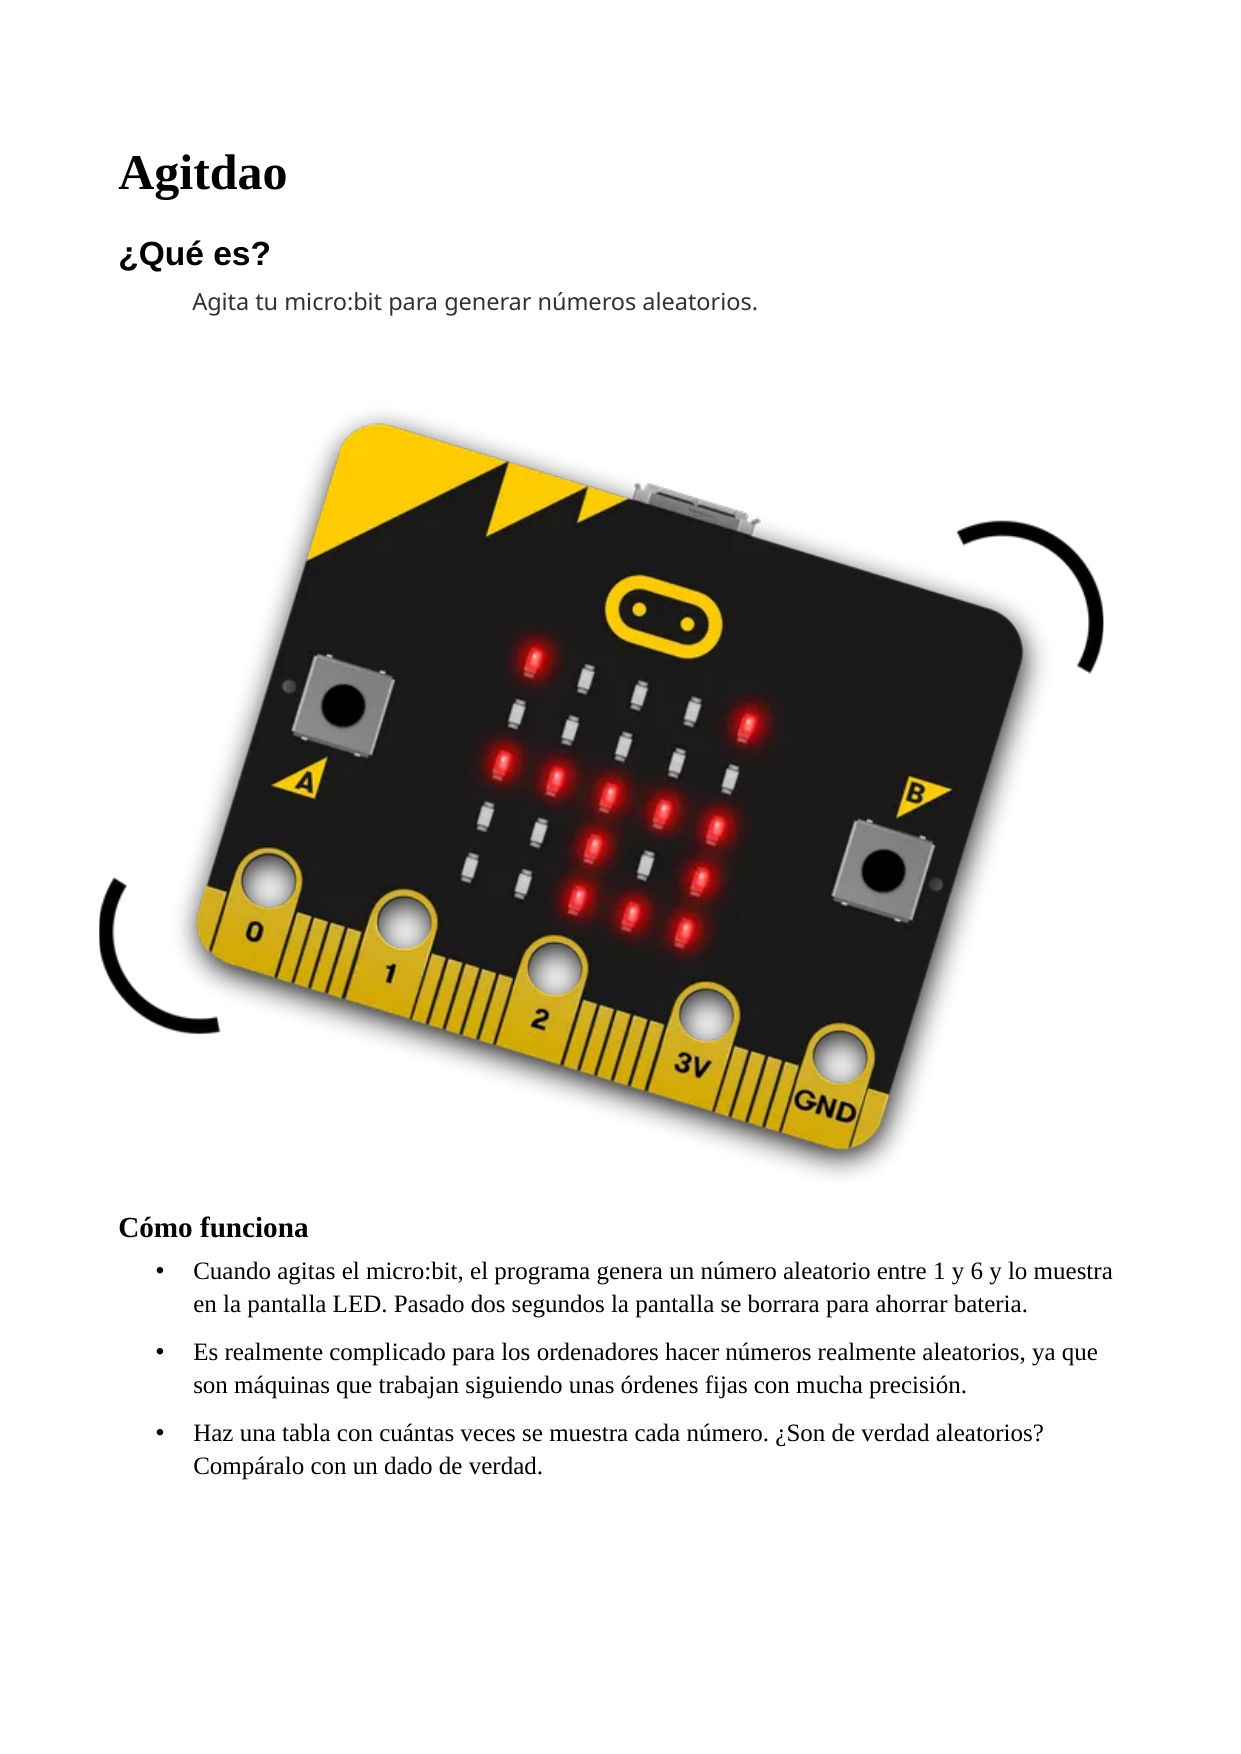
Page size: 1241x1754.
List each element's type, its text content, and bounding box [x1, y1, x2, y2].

subtitle Cómo funciona [118, 399, 1122, 1244]
list Es realmente complicado para los ordenadores hacer números realmente aleatorios, ya que son máquinas que trabajan siguiendo unas órdenes fijas con mucha precisión. [156, 1337, 1122, 1399]
list Cuando agitas el micro:bit, el programa genera un número aleatorio entre 1 y 6 y lo muestra en la pantalla LED. Pasado dos segundos la pantalla se borrara para ahorrar bateria. [156, 1256, 1122, 1318]
subtitle ¿Qué es? [118, 234, 1122, 273]
text Agita tu micro:bit para generar números aleatorios. [118, 285, 1122, 317]
subtitle Agitdao [118, 143, 1122, 201]
list Haz una tabla con cuántas veces se muestra cada número. ¿Son de verdad aleatorios? Compáralo con un dado de verdad. [156, 1418, 1122, 1479]
picture [99, 381, 1104, 1211]
